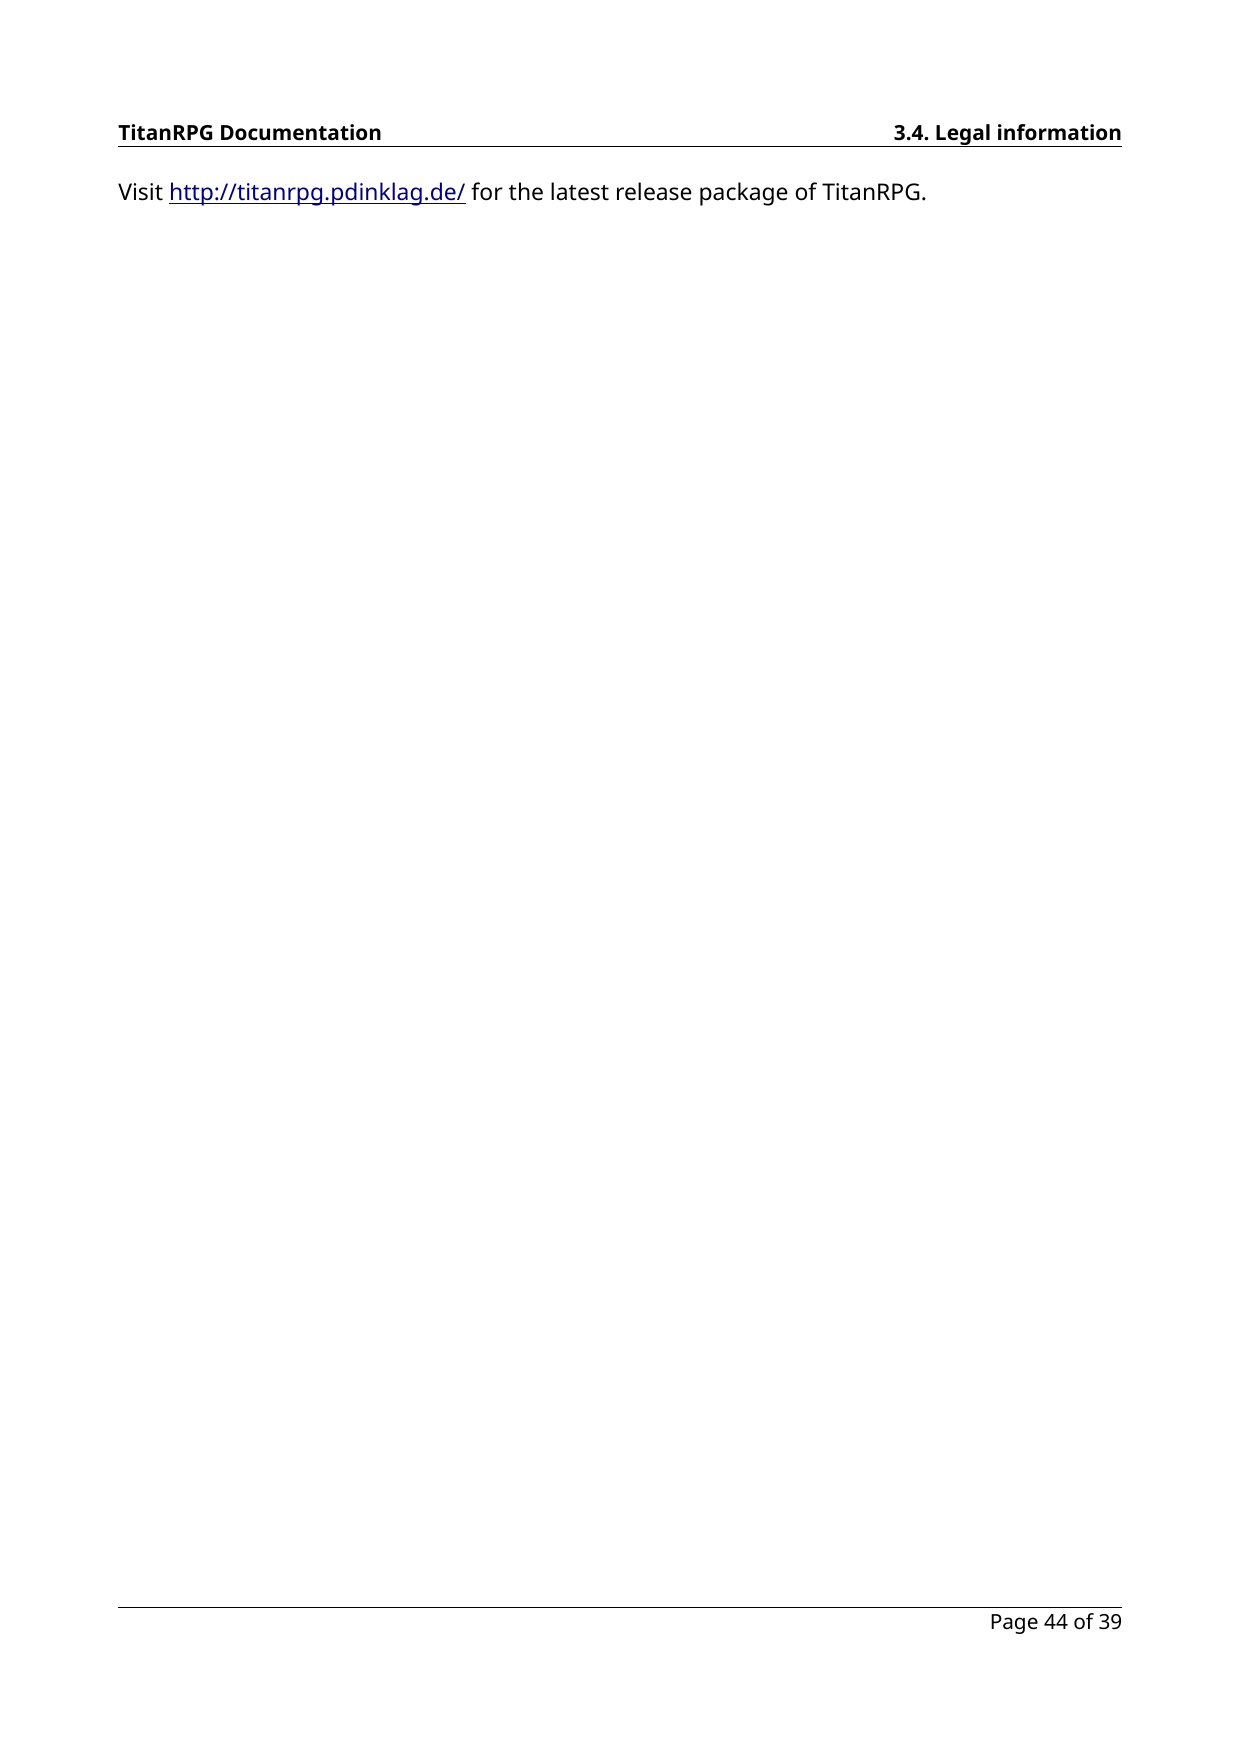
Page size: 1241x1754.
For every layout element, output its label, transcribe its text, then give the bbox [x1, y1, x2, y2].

text Visit http://titanrpg.pdinklag.de/ for the latest release package of TitanRPG. [118, 176, 1122, 207]
